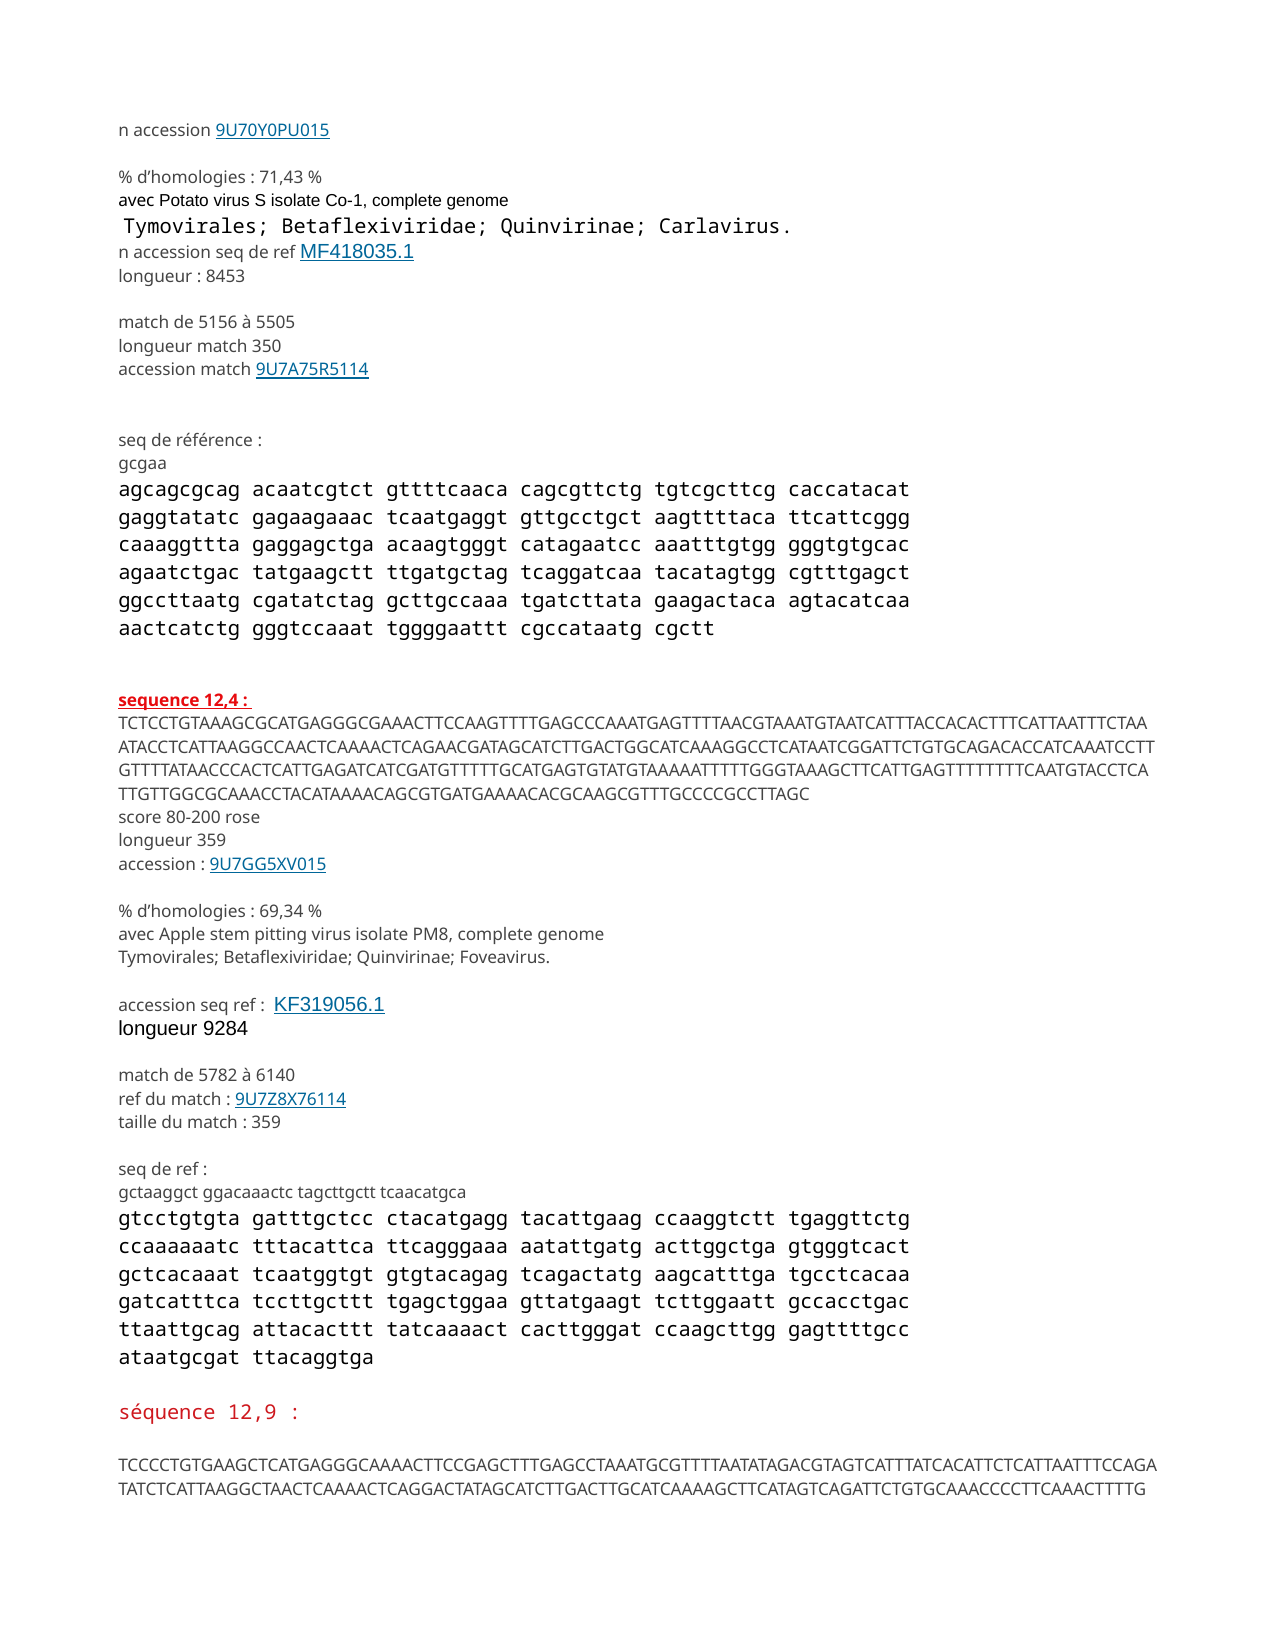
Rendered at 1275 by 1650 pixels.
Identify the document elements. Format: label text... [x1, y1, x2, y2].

text sequence 12,4 : [118, 688, 1157, 711]
text agcagcgcag acaatcgtct gttttcaaca cagcgttctg tgtcgcttcg caccatacat [118, 475, 1157, 502]
text gctaaggct ggacaaactc tagcttgctt tcaacatgca [118, 1181, 1157, 1204]
text Tymovirales; Betaflexiviridae; Quinvirinae; Carlavirus. [118, 212, 1157, 239]
text longueur : 8453 [118, 264, 1157, 287]
text Tymovirales; Betaflexiviridae; Quinvirinae; Foveavirus. [118, 946, 1157, 969]
text score 80-200 rose [118, 805, 1157, 828]
text ccaaaaaatc tttacattca ttcagggaaa aatattgatg acttggctga gtgggtcact [118, 1232, 1157, 1259]
text % d’homologies : 69,34 % [118, 899, 1157, 922]
text longueur match 350 [118, 334, 1157, 357]
text avec Apple stem pitting virus isolate PM8, complete genome [118, 922, 1157, 946]
text accession seq ref : KF319056.1 [118, 992, 1157, 1017]
text gcgaa [118, 451, 1157, 475]
text n accession 9U70Y0PU015 [118, 118, 1157, 142]
text ref du match : 9U7Z8X76114 [118, 1087, 1157, 1110]
text TCTCCTGTAAAGCGCATGAGGGCGAAACTTCCAAGTTTTGAGCCCAAATGAGTTTTAACGTAAATGTAATCATTTACCACACTTTCATTAATTTCTAAATACCTCATTAAGGCCAACTCAAAACTCAGAACGATAGCATCTTGACTGGCATCAAAGGCCTCATAATCGGATTCTGTGCAGACACCATCAAATCCTTGTTTTATAACCCACTCATTGAGATCATCGATGTTTTTGCATGAGTGTATGTAAAAATTTTTGGGTAAAGCTTCATTGAGTTTTTTTTCAATGTACCTCATTGTTGGCGCAAACCTACATAAAACAGCGTGATGAAAACACGCAAGCGTTTGCCCCGCCTTAGC [118, 711, 1157, 805]
text ataatgcgat ttacaggtga [118, 1343, 1157, 1370]
text n accession seq de ref MF418035.1 [118, 239, 1157, 264]
text avec Potato virus S isolate Co-1, complete genome [118, 188, 1157, 212]
text gctcacaaat tcaatggtgt gtgtacagag tcagactatg aagcatttga tgcctcacaa [118, 1259, 1157, 1287]
text seq de ref : [118, 1157, 1157, 1181]
text longueur 359 [118, 828, 1157, 852]
text accession : 9U7GG5XV015 [118, 852, 1157, 875]
text % d’homologies : 71,43 % [118, 165, 1157, 188]
text accession match 9U7A75R5114 [118, 357, 1157, 381]
text gaggtatatc gagaagaaac tcaatgaggt gttgcctgct aagttttaca ttcattcggg [118, 502, 1157, 530]
text séquence 12,9 : [118, 1398, 1157, 1426]
text match de 5156 à 5505 [118, 311, 1157, 334]
text gtcctgtgta gatttgctcc ctacatgagg tacattgaag ccaaggtctt tgaggttctg [118, 1204, 1157, 1232]
text aactcatctg gggtccaaat tggggaattt cgccataatg cgctt [118, 613, 1157, 641]
text caaaggttta gaggagctga acaagtgggt catagaatcc aaatttgtgg gggtgtgcac [118, 530, 1157, 558]
text TCCCCTGTGAAGCTCATGAGGGCAAAACTTCCGAGCTTTGAGCCTAAATGCGTTTTAATATAGACGTAGTCATTTATCACATTCTCATTAATTTCCAGATATCTCATTAAGGCTAACTCAAAACTCAGGACTATAGCATCTTGACTTGCATCAAAAGCTTCATAGTCAGATTCTGTGCAAACCCCTTCAAACTTTTG [118, 1453, 1157, 1500]
text ttaattgcag attacacttt tatcaaaact cacttgggat ccaagcttgg gagttttgcc [118, 1315, 1157, 1343]
text seq de référence : [118, 428, 1157, 451]
text match de 5782 à 6140 [118, 1063, 1157, 1087]
text agaatctgac tatgaagctt ttgatgctag tcaggatcaa tacatagtgg cgtttgagct [118, 558, 1157, 586]
text taille du match : 359 [118, 1110, 1157, 1134]
text ggccttaatg cgatatctag gcttgccaaa tgatcttata gaagactaca agtacatcaa [118, 586, 1157, 613]
text gatcatttca tccttgcttt tgagctggaa gttatgaagt tcttggaatt gccacctgac [118, 1287, 1157, 1315]
text longueur 9284 [118, 1017, 1157, 1040]
